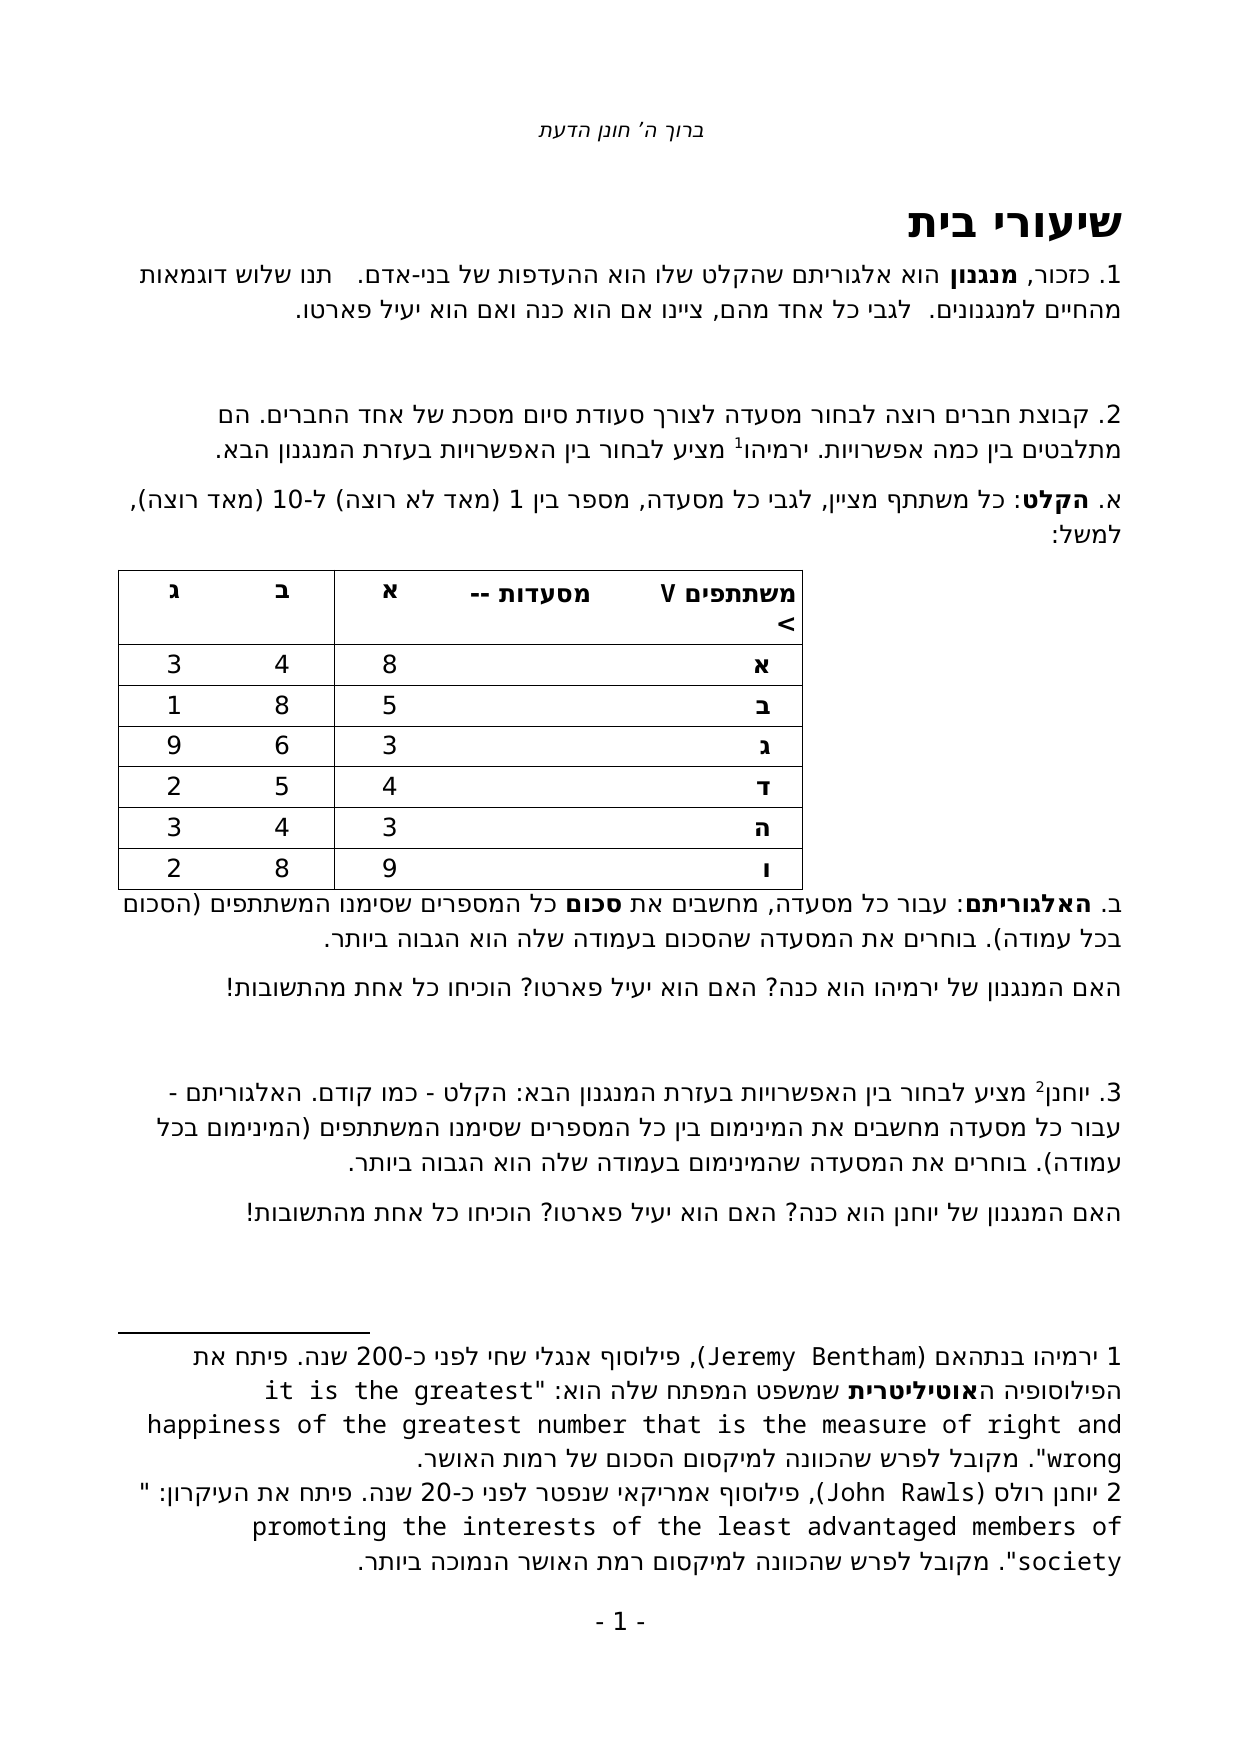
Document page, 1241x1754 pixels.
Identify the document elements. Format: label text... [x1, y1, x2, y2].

table_cell 8 [231, 686, 334, 726]
table_cell 9 [119, 727, 231, 766]
table_header ג [119, 571, 231, 644]
table_cell 2 [119, 849, 231, 889]
table_cell 8 [231, 849, 334, 889]
table_cell 4 [335, 767, 446, 807]
table_cell 1 [119, 686, 231, 726]
table_cell ד [446, 767, 802, 807]
text 2. קבוצת חברים רוצה לבחור מסעדה לצורך סעודת סיום מסכת של אחד החברים. הם מתלבטים בין כמה אפשרויות. ירמיהו מציע לבחור בין האפשרויות בעזרת המנגנון הבא. [118, 400, 1122, 464]
table_cell 4 [231, 645, 334, 685]
text האם המנגנון של ירמיהו הוא כנה? האם הוא יעיל פארטו? הוכיחו כל אחת מהתשובות! [118, 973, 1122, 1002]
table_cell 3 [119, 808, 231, 848]
table_cell 3 [335, 727, 446, 766]
table_cell 4 [231, 808, 334, 848]
text 1. כזכור, מנגנון הוא אלגוריתם שהקלט שלו הוא ההעדפות של בני-אדם. תנו שלוש דוגמאות מהחיים למנגנונים. לגבי כל אחד מהם, ציינו אם הוא כנה ואם הוא יעיל פארטו. [118, 260, 1122, 324]
table_cell 9 [335, 849, 446, 889]
table_cell 5 [231, 767, 334, 807]
table_cell 5 [335, 686, 446, 726]
table_cell ו [446, 849, 802, 889]
table_cell ב [446, 686, 802, 726]
text 3. יוחנן מציע לבחור בין האפשרויות בעזרת המנגנון הבא: הקלט - כמו קודם. האלגוריתם - עבור כל מסעדה מחשבים את המינימום בין כל המספרים שסימנו המשתתפים (המינימום בכל עמודה). בוחרים את המסעדה שהמינימום בעמודה שלה הוא הגבוה ביותר. [118, 1078, 1122, 1177]
table_cell ג [446, 727, 802, 766]
table_cell 6 [231, 727, 334, 766]
table_header א [335, 571, 446, 644]
table_cell 2 [119, 767, 231, 807]
table_header ב [231, 571, 334, 644]
table_cell 8 [335, 645, 446, 685]
table_cell 3 [335, 808, 446, 848]
text ב. האלגוריתם: עבור כל מסעדה, מחשבים את סכום כל המספרים שסימנו המשתתפים (הסכום בכל עמודה). בוחרים את המסעדה שהסכום בעמודה שלה הוא הגבוה ביותר. [118, 889, 1122, 953]
text יוחנן רולס (John Rawls), פילוסוף אמריקאי שנפטר לפני כ-20 שנה. פיתח את העיקרון: "promoting the interests of the least advantaged members of society". מקובל לפרש שהכוונה למיקסום רמת האושר הנמוכה ביותר. [118, 1475, 1122, 1577]
text ירמיהו בנתהאם (Jeremy Bentham), פילוסוף אנגלי שחי לפני כ-200 שנה. פיתח את הפילוסופיה האוטיליטרית שמשפט המפתח שלה הוא: "it is the greatest happiness of the greatest number that is the measure of right and wrong". מקובל לפרש שהכוונה למיקסום הסכום של רמות האושר. [118, 1339, 1122, 1475]
table_cell 3 [119, 645, 231, 685]
text א. הקלט: כל משתתף מציין, לגבי כל מסעדה, מספר בין 1 (מאד לא רוצה) ל-10 (מאד רוצה), למשל: [118, 485, 1122, 549]
text האם המנגנון של יוחנן הוא כנה? האם הוא יעיל פארטו? הוכיחו כל אחת מהתשובות! [118, 1198, 1122, 1227]
table_cell ה [446, 808, 802, 848]
subtitle שיעורי בית [118, 197, 1122, 248]
table_cell א [446, 645, 802, 685]
table_header משתתפים V מסעדות --> [446, 571, 802, 644]
